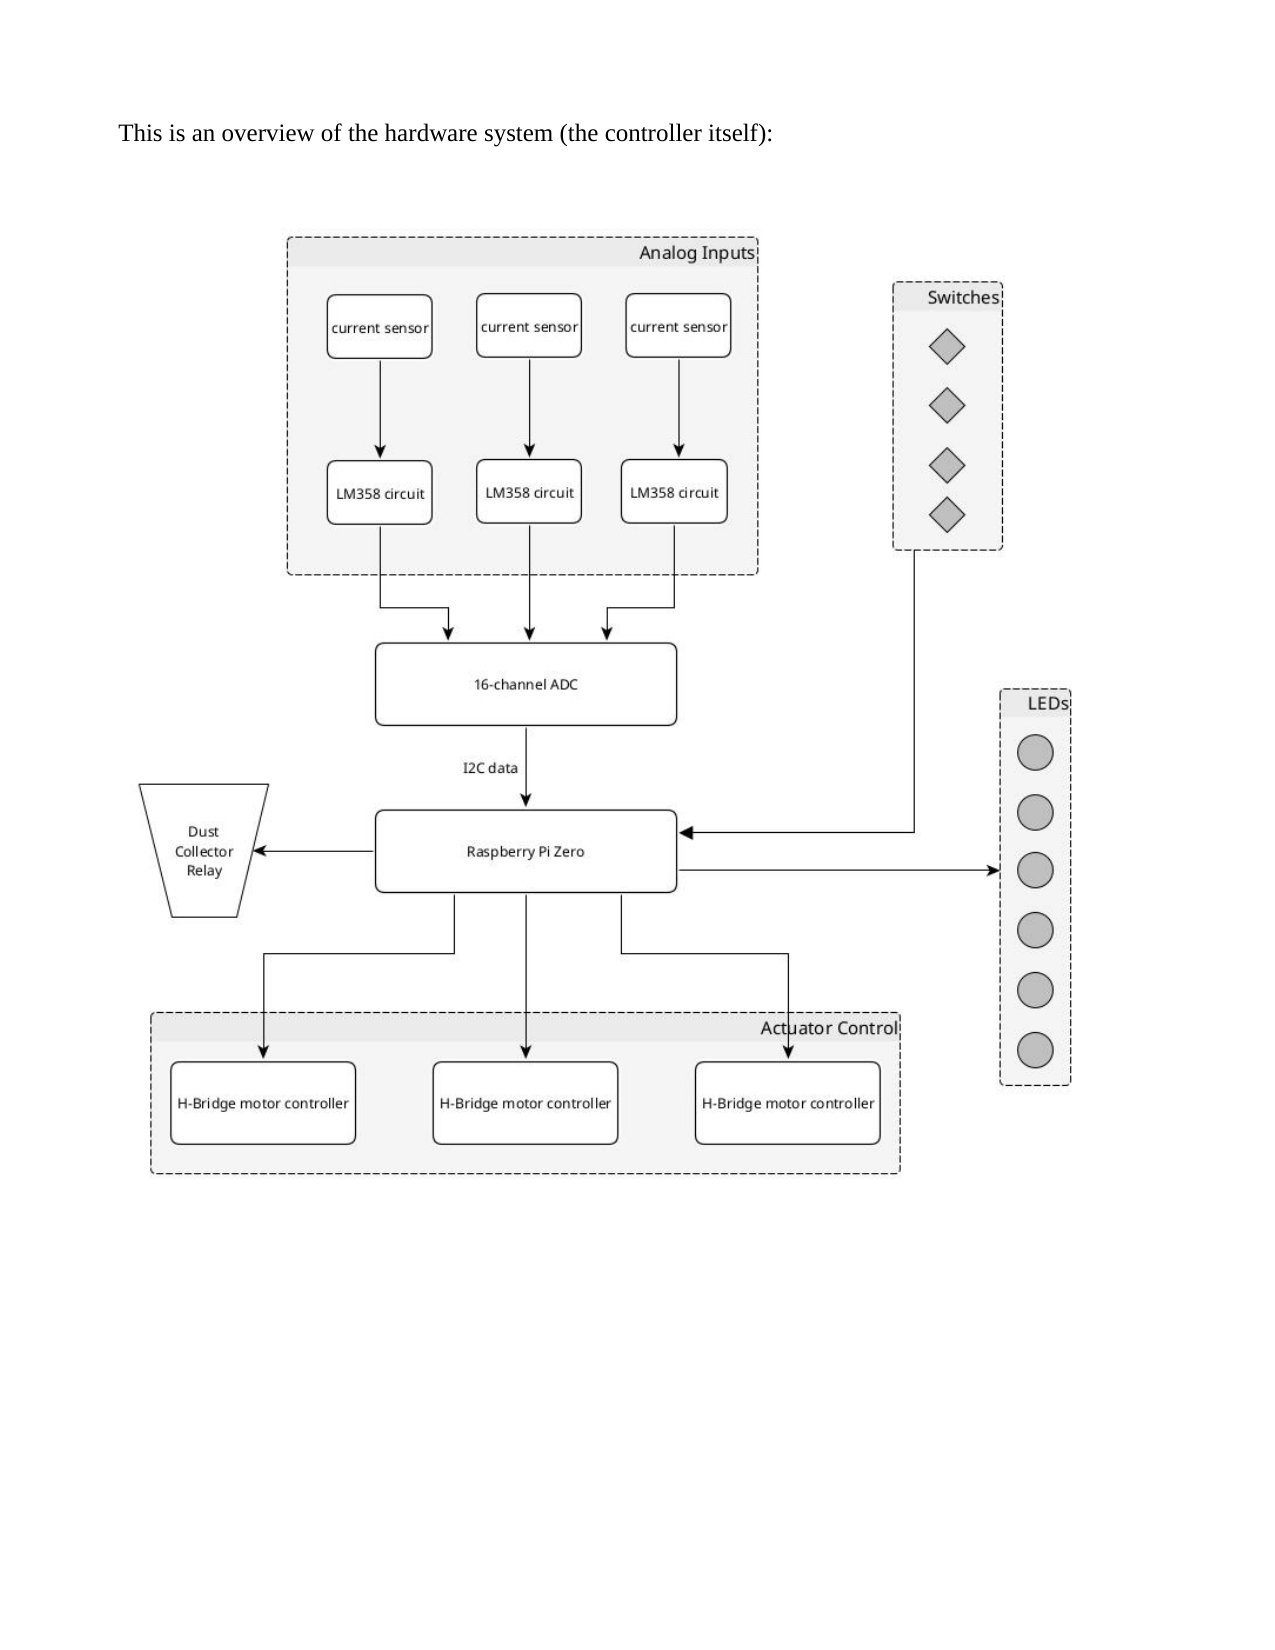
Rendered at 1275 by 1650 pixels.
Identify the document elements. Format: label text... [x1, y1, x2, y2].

picture [121, 220, 1089, 1192]
text This is an overview of the hardware system (the controller itself): [118, 118, 1157, 147]
